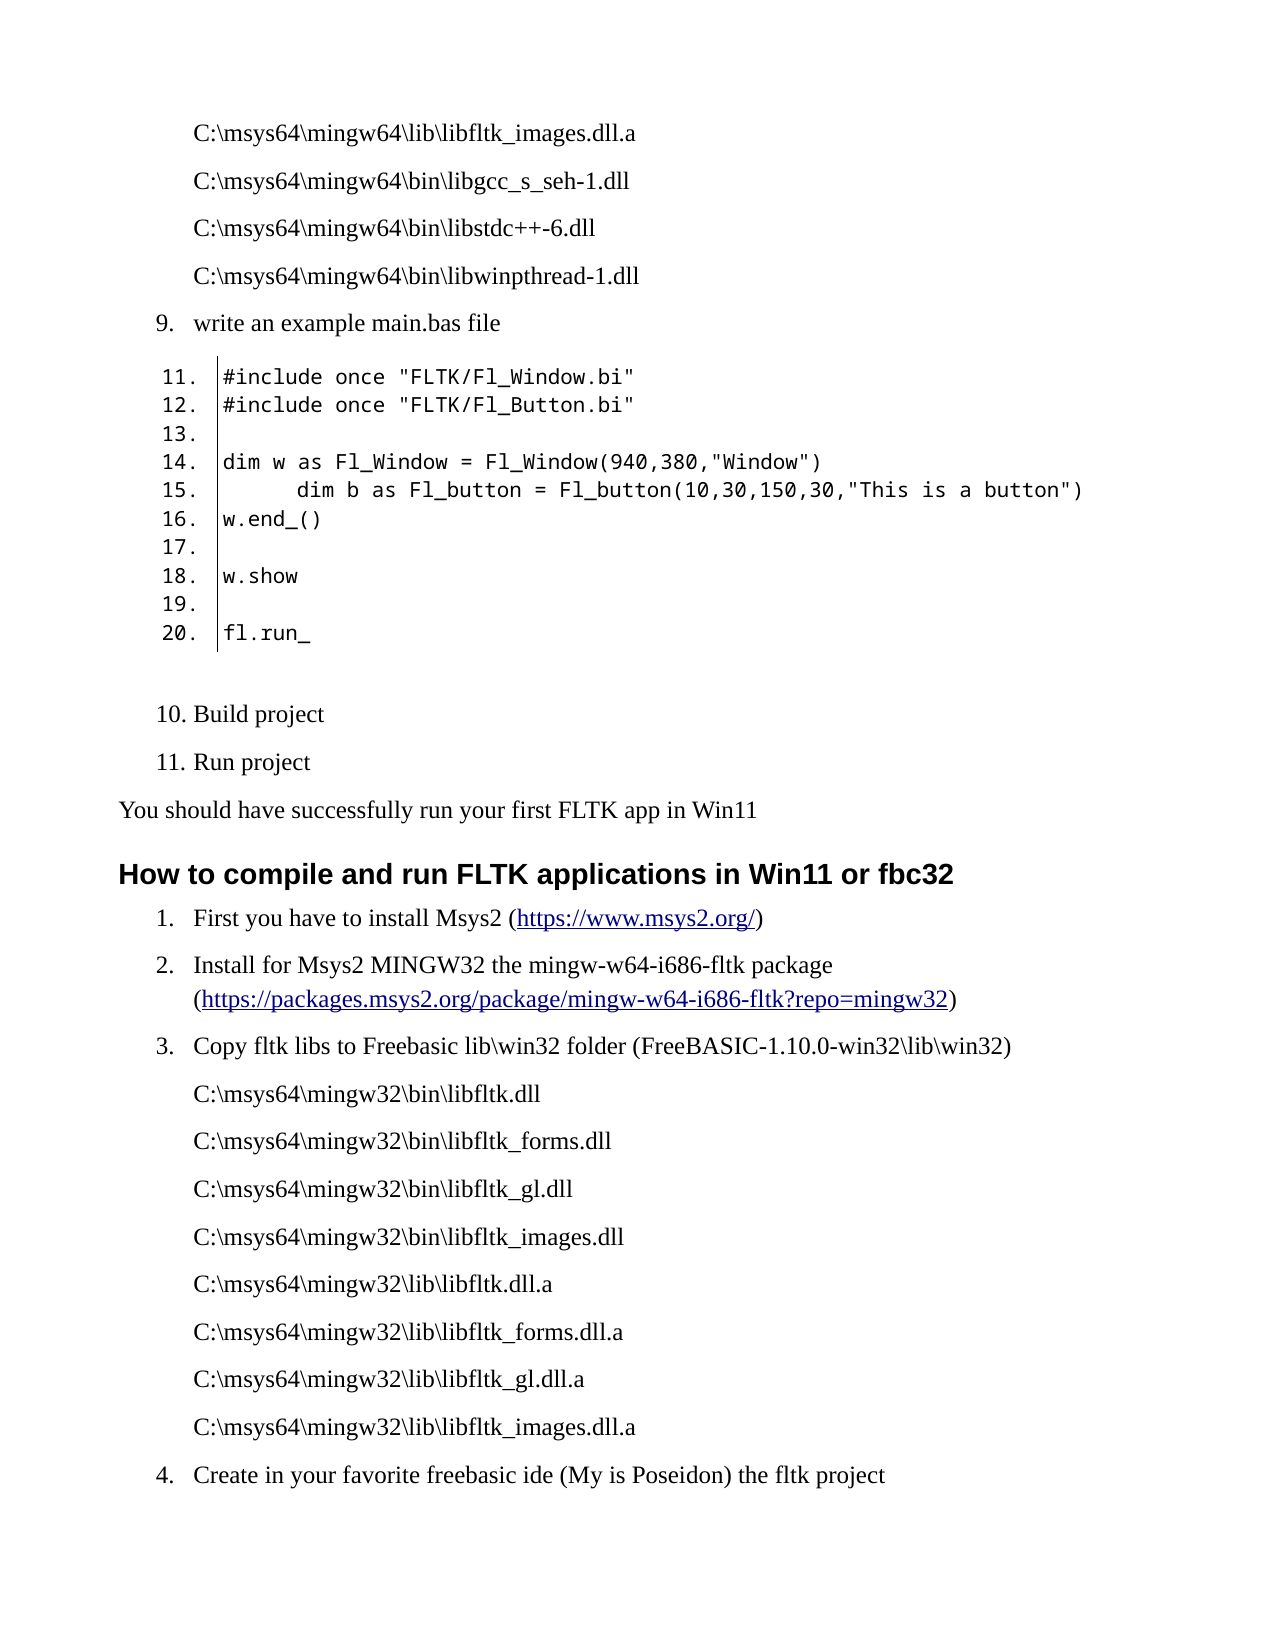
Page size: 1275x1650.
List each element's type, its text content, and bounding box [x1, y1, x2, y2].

list C:\msys64\mingw32\lib\libfltk_images.dll.a [156, 1412, 1157, 1441]
list First you have to install Msys2 (https://www.msys2.org/) [156, 903, 1157, 932]
list C:\msys64\mingw64\bin\libgcc_s_seh-1.dll [156, 166, 1157, 194]
list Copy fltk libs to Freebasic lib\win32 folder (FreeBASIC-1.10.0-win32\lib\win32) [156, 1031, 1157, 1060]
list C:\msys64\mingw32\lib\libfltk.dll.a [156, 1269, 1157, 1298]
list C:\msys64\mingw32\lib\libfltk_forms.dll.a [156, 1317, 1157, 1346]
list C:\msys64\mingw32\bin\libfltk_forms.dll [156, 1126, 1157, 1155]
list C:\msys64\mingw64\lib\libfltk_images.dll.a [156, 118, 1157, 147]
table_header [118, 356, 217, 652]
list C:\msys64\mingw64\bin\libstdc++-6.dll [156, 213, 1157, 242]
list write an example main.bas file [156, 308, 1157, 337]
list Run project [156, 747, 1157, 776]
list Build project [156, 699, 1157, 728]
list C:\msys64\mingw32\bin\libfltk.dll [156, 1079, 1157, 1108]
list C:\msys64\mingw32\bin\libfltk_gl.dll [156, 1174, 1157, 1203]
list C:\msys64\mingw32\bin\libfltk_images.dll [156, 1222, 1157, 1250]
list C:\msys64\mingw32\lib\libfltk_gl.dll.a [156, 1364, 1157, 1393]
list Install for Msys2 MINGW32 the mingw-w64-i686-fltk package (https://packages.msys2.org/package/mingw-w64-i686-fltk?repo=mingw32) [156, 951, 1157, 1012]
list Create in your favorite freebasic ide (My is Poseidon) the fltk project [156, 1460, 1157, 1488]
list C:\msys64\mingw64\bin\libwinpthread-1.dll [156, 261, 1157, 290]
table_header #include once "FLTK/Fl_Window.bi" #include once "FLTK/Fl_Button.bi" dim w as Fl_Window = Fl_Window(940,380,"Window") dim b as Fl_button = Fl_button(10,30,150,30,"This is a button") w.end_() w.show fl.run_ [218, 356, 1157, 652]
text You should have successfully run your first FLTK app in Win11 [118, 795, 1157, 823]
subtitle How to compile and run FLTK applications in Win11 or fbc32 [118, 857, 1157, 891]
